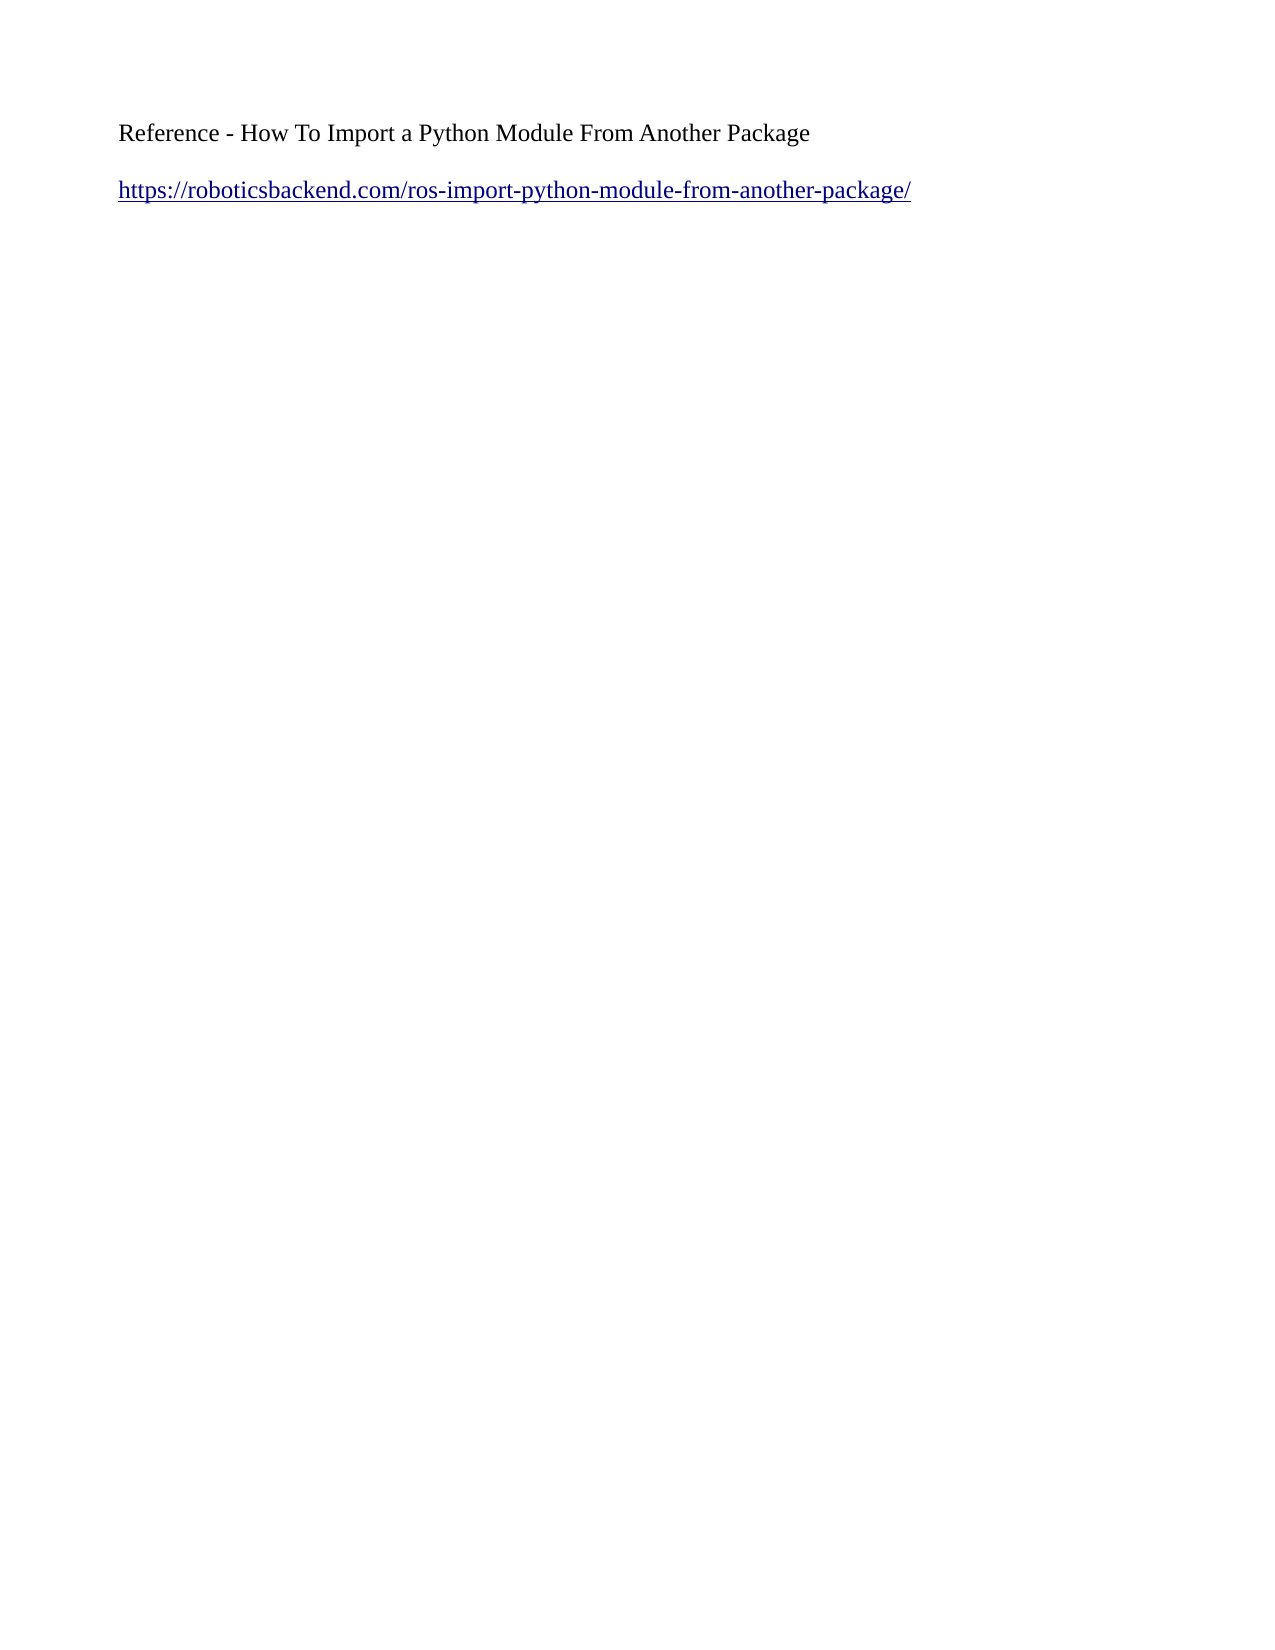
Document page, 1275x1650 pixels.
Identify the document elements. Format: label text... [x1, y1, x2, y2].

text https://roboticsbackend.com/ros-import-python-module-from-another-package/ [118, 176, 1157, 204]
text Reference - How To Import a Python Module From Another Package [118, 118, 1157, 147]
